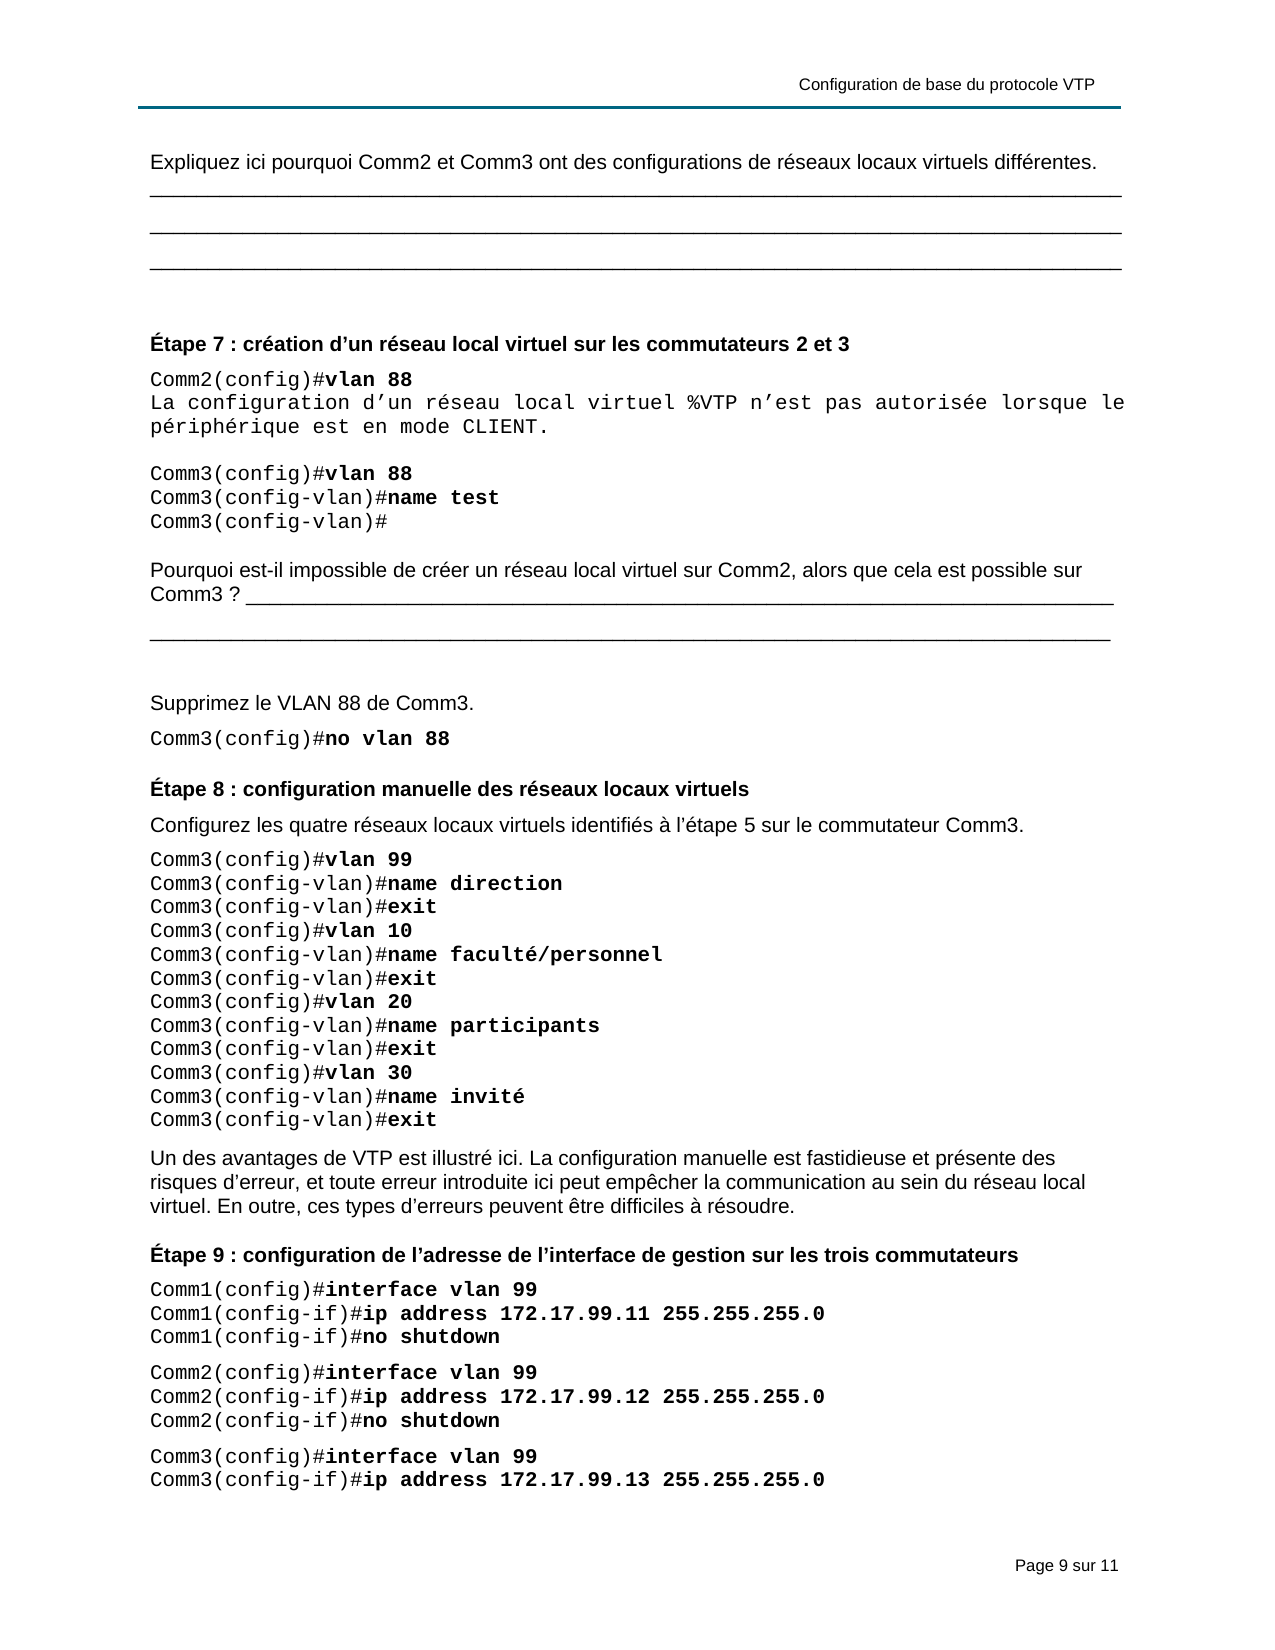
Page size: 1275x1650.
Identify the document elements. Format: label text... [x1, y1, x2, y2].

text Comm3(config-vlan)# [150, 511, 1125, 534]
text Expliquez ici pourquoi Comm2 et Comm3 ont des configurations de réseaux locaux virtuels différentes. ____________________________________________________________________________________ [150, 150, 1125, 198]
text Comm3(config-vlan)#name direction [150, 873, 1125, 897]
text Comm1(config-if)#ip address 172.17.99.11 255.255.255.0 [150, 1302, 1125, 1326]
text Comm3(config-vlan)#exit [150, 1109, 1125, 1133]
text ___________________________________________________________________________________ [150, 618, 1125, 642]
text La configuration d’un réseau local virtuel %VTP n’est pas autorisée lorsque le périphérique est en mode CLIENT. [150, 392, 1125, 440]
text Comm3(config-vlan)#name invité [150, 1086, 1125, 1109]
text Comm3(config-vlan)#name test [150, 487, 1125, 511]
text Comm1(config)#interface vlan 99 [150, 1279, 1125, 1302]
text Un des avantages de VTP est illustré ici. La configuration manuelle est fastidieuse et présente des risques d’erreur, et toute erreur introduite ici peut empêcher la communication au sein du réseau local virtuel. En outre, ces types d’erreurs peuvent être difficiles à résoudre. [150, 1146, 1125, 1217]
text Comm2(config-if)#ip address 172.17.99.12 255.255.255.0 [150, 1386, 1125, 1409]
text ____________________________________________________________________________________ [150, 247, 1125, 271]
text Comm3(config)#vlan 88 [150, 463, 1125, 487]
text Comm3(config-vlan)#exit [150, 897, 1125, 920]
text Configurez les quatre réseaux locaux virtuels identifiés à l’étape 5 sur le commutateur Comm3. [150, 813, 1125, 837]
text Comm3(config)#no vlan 88 [150, 728, 1125, 751]
text Comm2(config)#vlan 88 [150, 369, 1125, 392]
text Comm3(config)#interface vlan 99 [150, 1446, 1125, 1469]
text Comm3(config)#vlan 20 [150, 991, 1125, 1015]
text Étape 8 : configuration manuelle des réseaux locaux virtuels [150, 776, 1125, 800]
text Pourquoi est-il impossible de créer un réseau local virtuel sur Comm2, alors que cela est possible sur Comm3 ? ___________________________________________________________________________ [150, 558, 1125, 606]
text Comm3(config-vlan)#name faculté/personnel [150, 944, 1125, 967]
text Étape 9 : configuration de l’adresse de l’interface de gestion sur les trois commutateurs [150, 1242, 1125, 1266]
text Comm3(config-vlan)#exit [150, 967, 1125, 991]
text Comm2(config-if)#no shutdown [150, 1409, 1125, 1433]
text Étape 7 : création d’un réseau local virtuel sur les commutateurs 2 et 3 [150, 332, 1125, 356]
text ____________________________________________________________________________________ [150, 210, 1125, 234]
text Comm3(config)#vlan 99 [150, 849, 1125, 873]
text Comm3(config-if)#ip address 172.17.99.13 255.255.255.0 [150, 1469, 1125, 1493]
text Comm3(config-vlan)#name participants [150, 1015, 1125, 1038]
text Comm3(config)#vlan 10 [150, 920, 1125, 944]
text Comm1(config-if)#no shutdown [150, 1326, 1125, 1350]
text Supprimez le VLAN 88 de Comm3. [150, 691, 1125, 715]
text Comm3(config-vlan)#exit [150, 1038, 1125, 1062]
text Comm2(config)#interface vlan 99 [150, 1362, 1125, 1386]
text Comm3(config)#vlan 30 [150, 1062, 1125, 1086]
